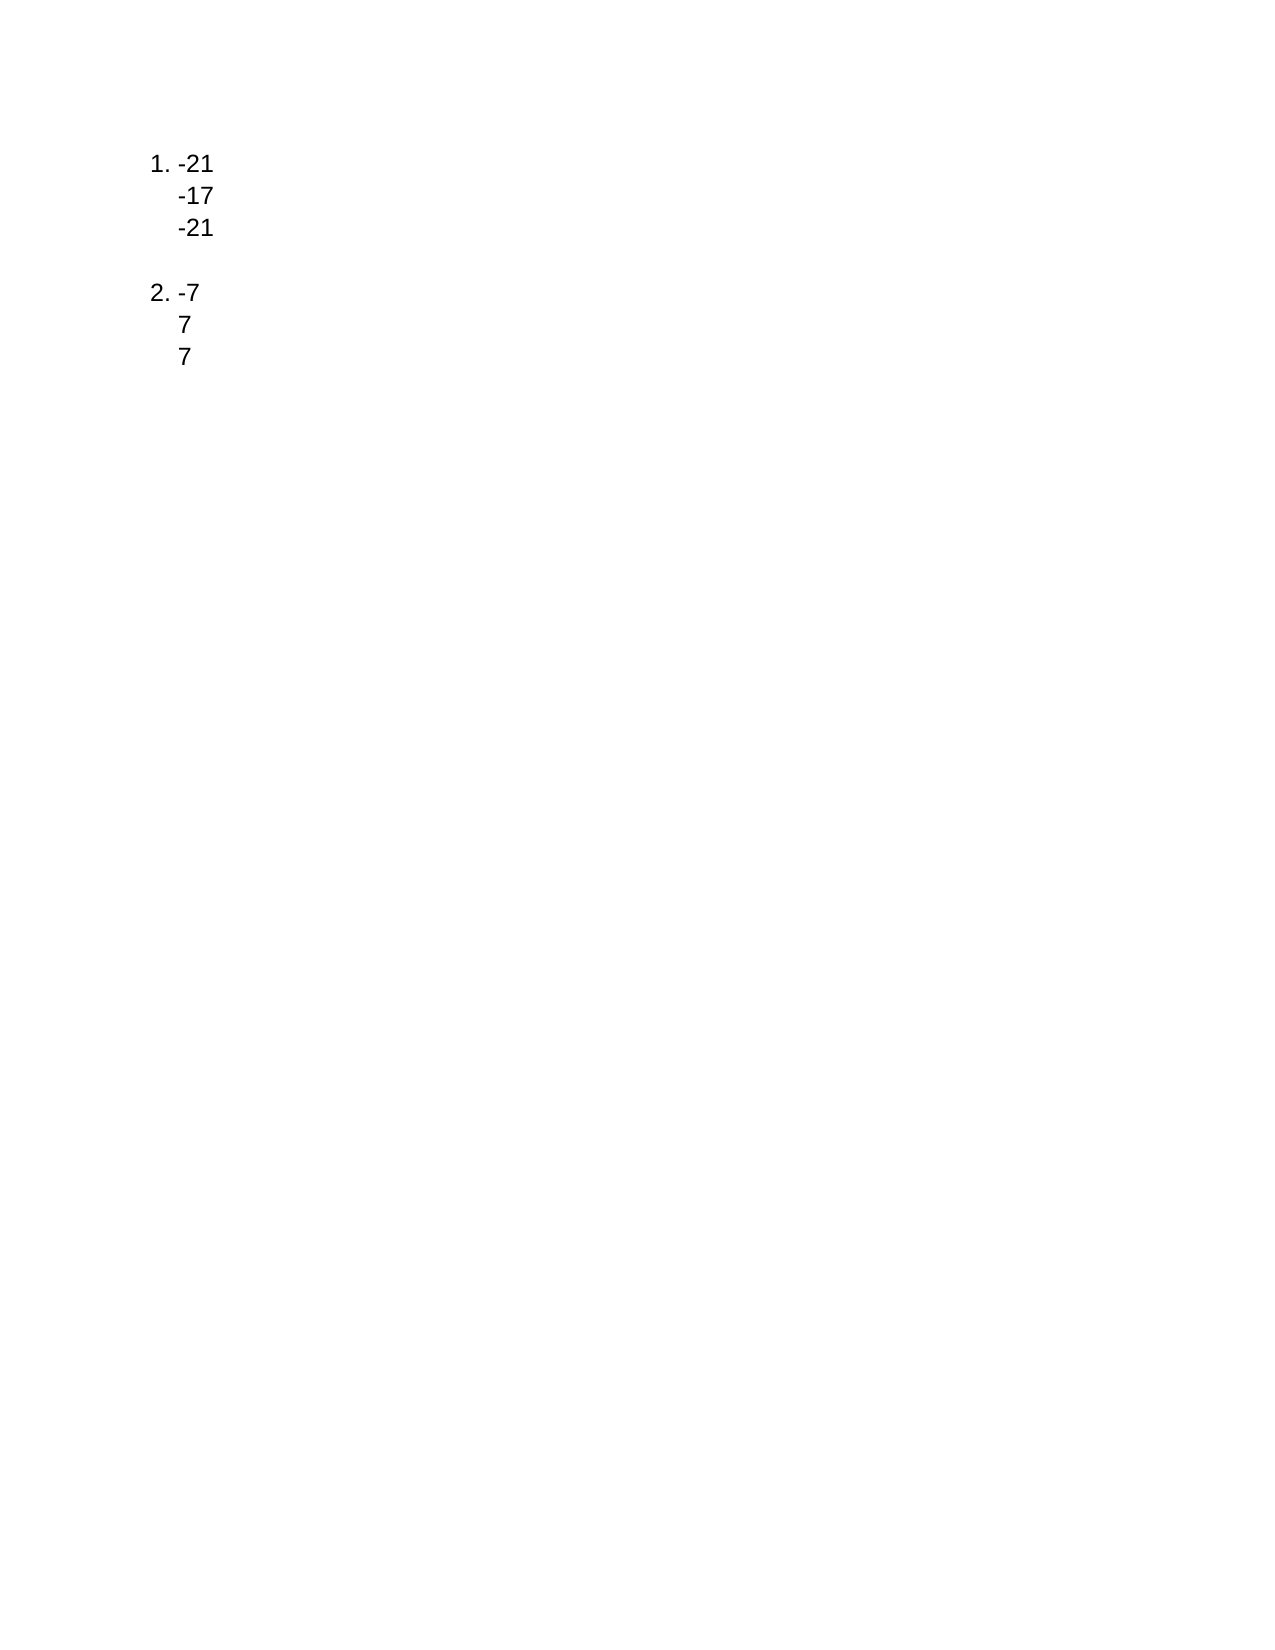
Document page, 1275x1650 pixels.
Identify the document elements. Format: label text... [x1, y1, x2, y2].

text 7 [150, 310, 1125, 338]
text 1. -21 [150, 150, 1125, 178]
text -17 [150, 182, 1125, 210]
text -21 [150, 214, 1125, 242]
text 2. -7 [150, 278, 1125, 306]
text 7 [150, 342, 1125, 370]
